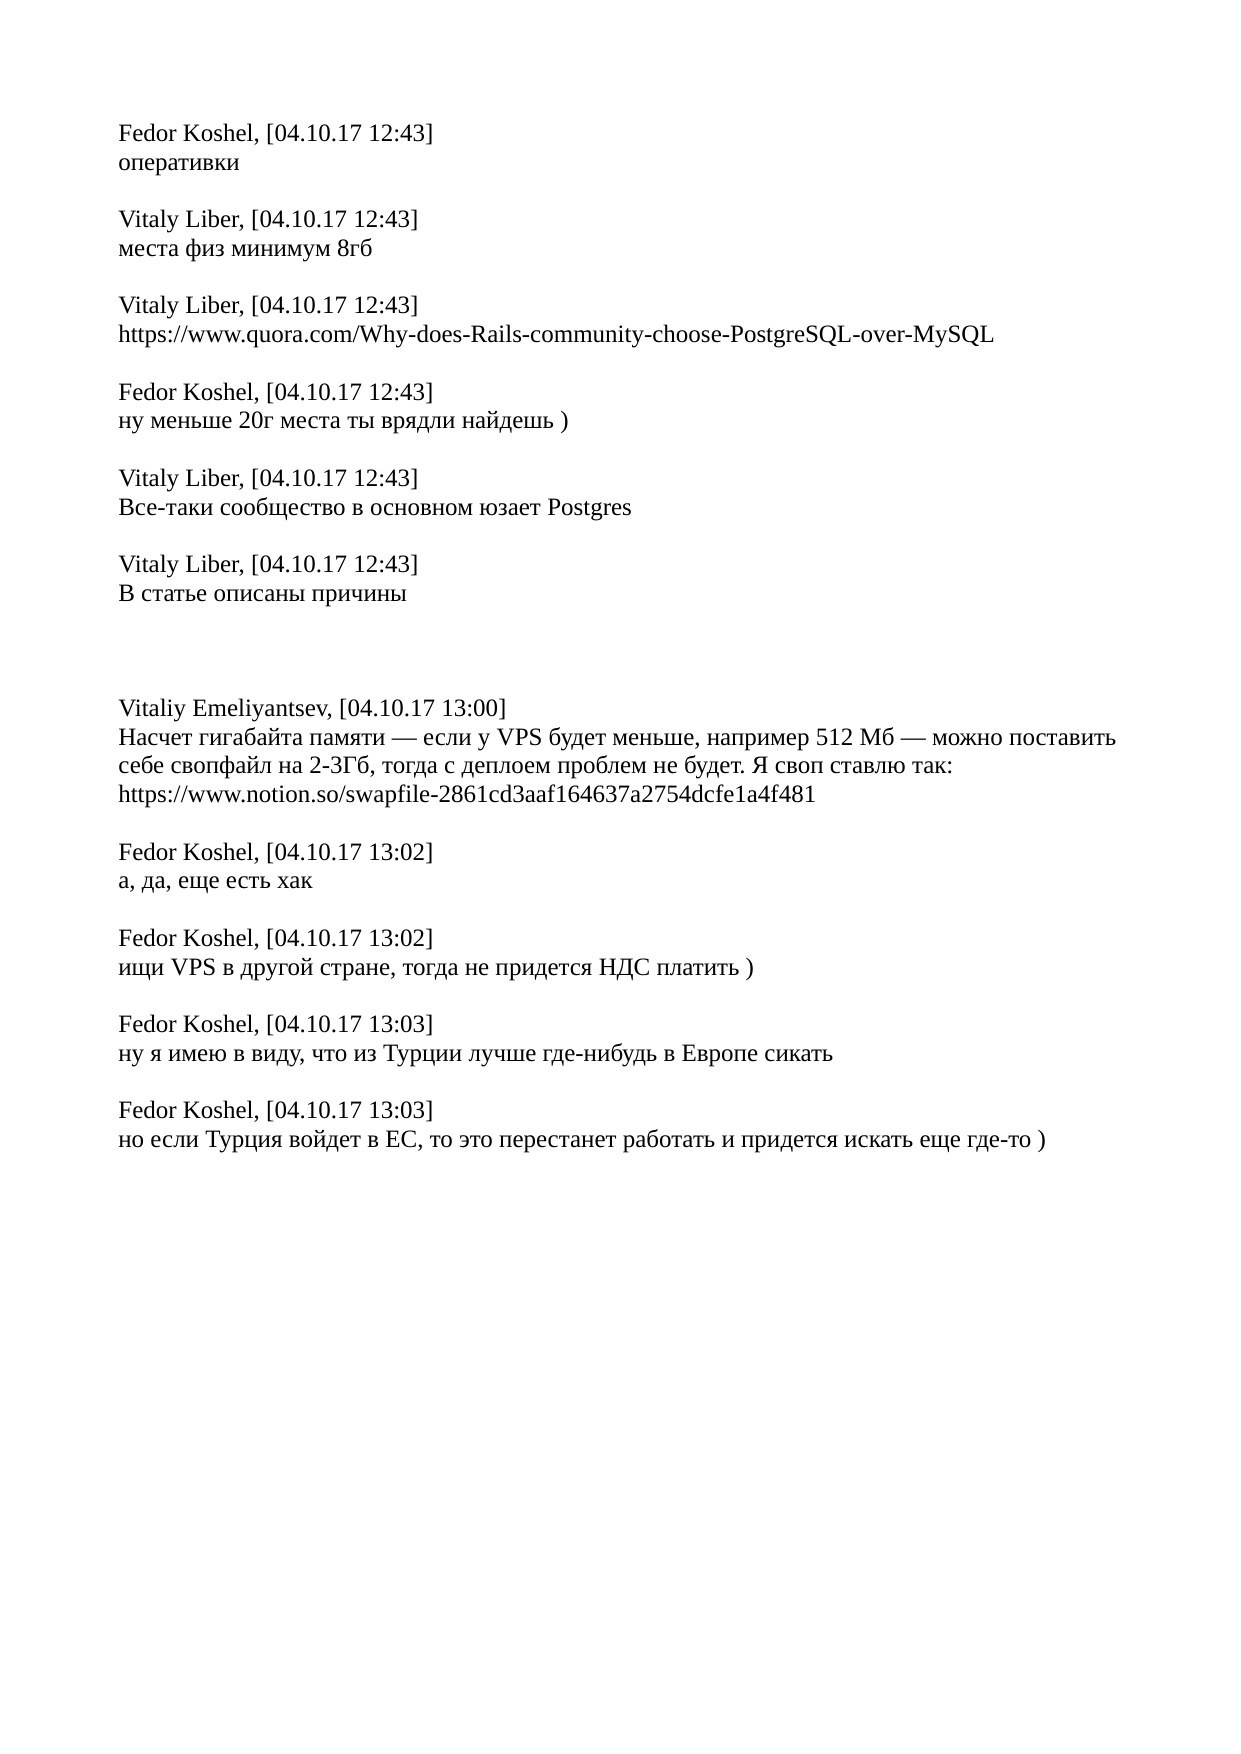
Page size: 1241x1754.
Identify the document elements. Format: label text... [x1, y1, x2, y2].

text Насчет гигабайта памяти — если у VPS будет меньше, например 512 Мб — можно поставить себе свопфайл на 2-3Гб, тогда с деплоем проблем не будет. Я своп ставлю так: https://www.notion.so/swapfile-2861cd3aaf164637a2754dcfe1a4f481 [118, 722, 1122, 808]
text Все-таки сообщество в основном юзает Postgres [118, 492, 1122, 521]
text ну меньше 20г места ты врядли найдешь ) [118, 406, 1122, 434]
text Fedor Koshel, [04.10.17 12:43] [118, 118, 1122, 147]
text Vitaly Liber, [04.10.17 12:43] [118, 204, 1122, 233]
text ищи VPS в другой стране, тогда не придется НДС платить ) [118, 952, 1122, 981]
text ну я имею в виду, что из Турции лучше где-нибудь в Европе сикать [118, 1038, 1122, 1067]
text Vitaliy Emeliyantsev, [04.10.17 13:00] [118, 693, 1122, 722]
text оперативки [118, 147, 1122, 176]
text Fedor Koshel, [04.10.17 12:43] [118, 377, 1122, 406]
text Fedor Koshel, [04.10.17 13:03] [118, 1009, 1122, 1038]
text Vitaly Liber, [04.10.17 12:43] [118, 463, 1122, 492]
text https://www.quora.com/Why-does-Rails-community-choose-PostgreSQL-over-MySQL [118, 319, 1122, 348]
text Fedor Koshel, [04.10.17 13:02] [118, 923, 1122, 952]
text Vitaly Liber, [04.10.17 12:43] [118, 549, 1122, 578]
text Vitaly Liber, [04.10.17 12:43] [118, 291, 1122, 319]
text места физ минимум 8гб [118, 233, 1122, 262]
text Fedor Koshel, [04.10.17 13:03] [118, 1096, 1122, 1124]
text а, да, еще есть хак [118, 866, 1122, 894]
text В статье описаны причины [118, 578, 1122, 607]
text Fedor Koshel, [04.10.17 13:02] [118, 837, 1122, 866]
text но если Турция войдет в ЕС, то это перестанет работать и придется искать еще где-то ) [118, 1124, 1122, 1153]
